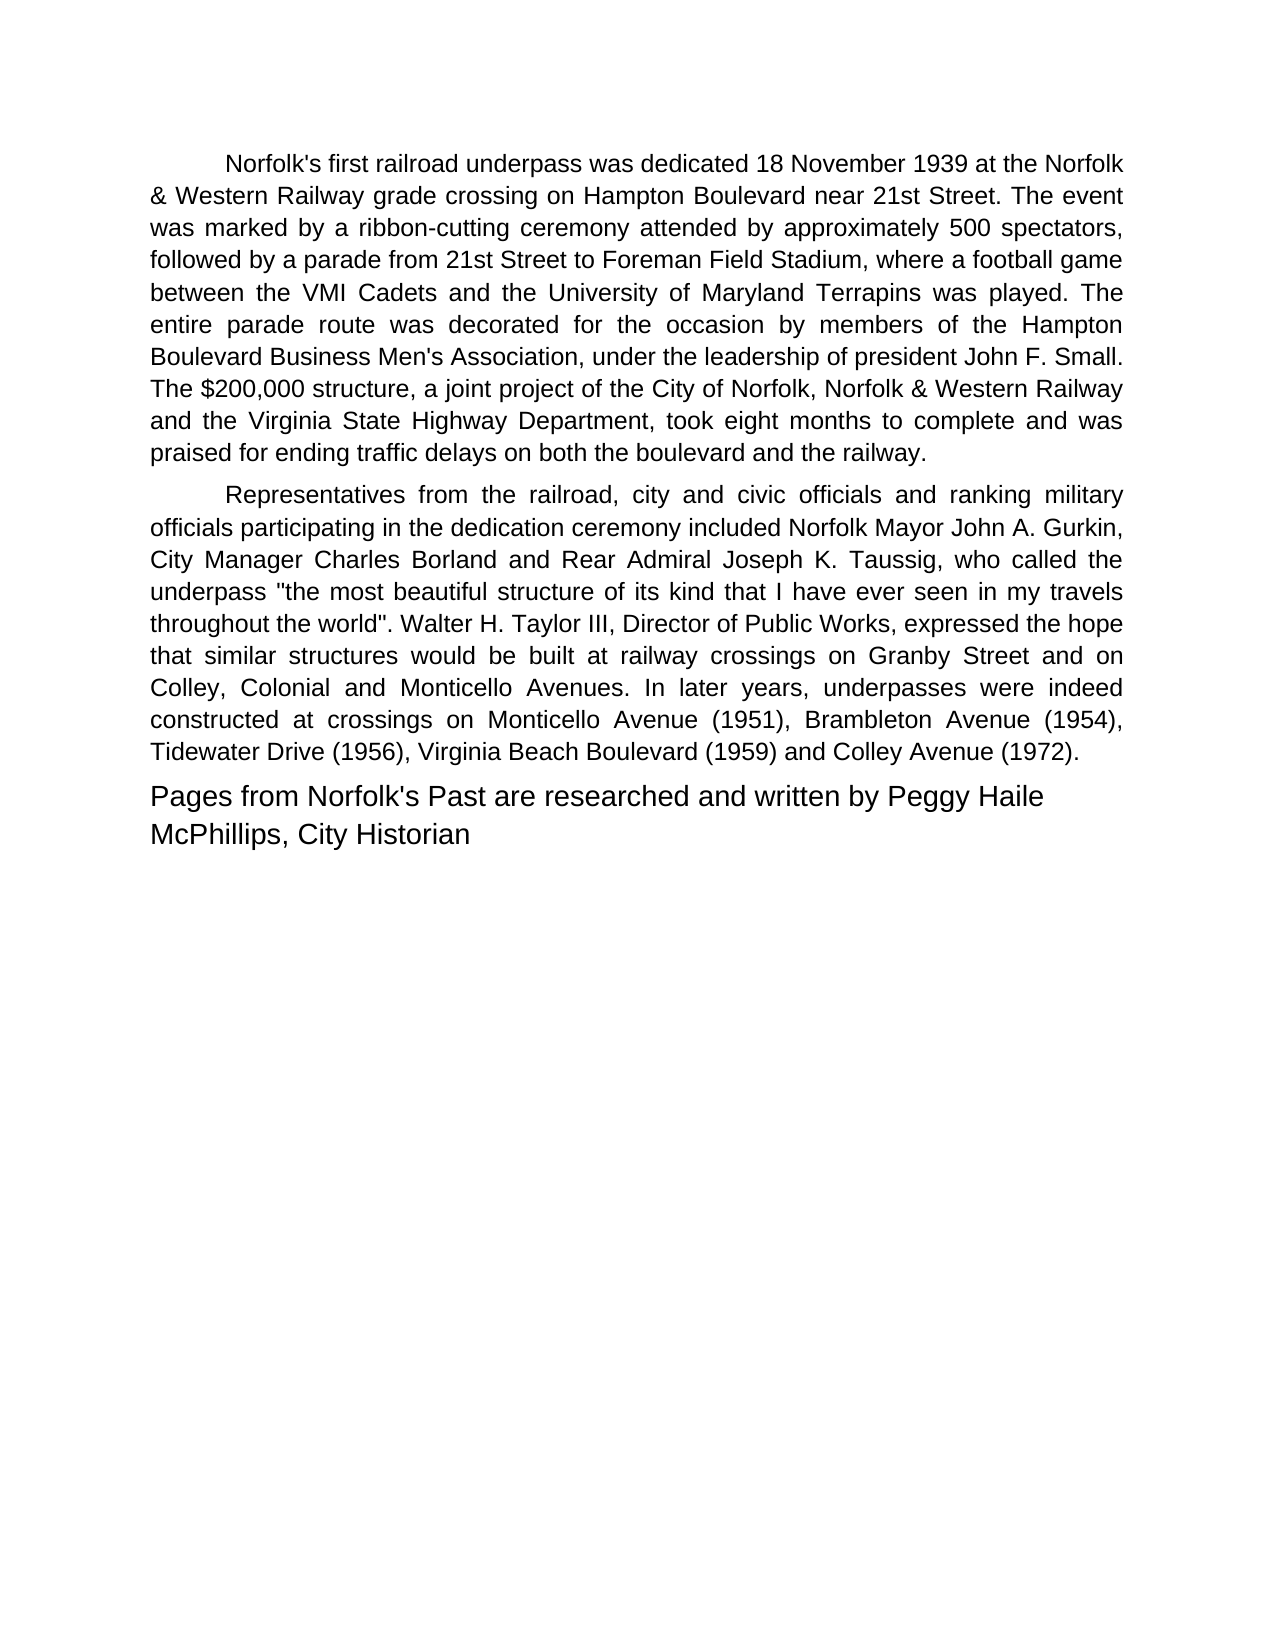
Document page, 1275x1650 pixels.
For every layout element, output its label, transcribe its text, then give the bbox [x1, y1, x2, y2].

text Representatives from the railroad, city and civic officials and ranking military officials participating in the dedication ceremony included Norfolk Mayor John A. Gurkin, City Manager Charles Borland and Rear Admiral Joseph K. Taussig, who called the underpass "the most beautiful structure of its kind that I have ever seen in my travels throughout the world". Walter H. Taylor III, Director of Public Works, expressed the hope that similar structures would be built at railway crossings on Granby Street and on Colley, Colonial and Monticello Avenues. In later years, underpasses were indeed constructed at crossings on Monticello Avenue (1951), Brambleton Avenue (1954), Tidewater Drive (1956), Virginia Beach Boulevard (1959) and Colley Avenue (1972). [150, 481, 1125, 766]
text Norfolk's first railroad underpass was dedicated 18 November 1939 at the Norfolk & Western Railway grade crossing on Hampton Boulevard near 21st Street. The event was marked by a ribbon-cutting ceremony attended by approximately 500 spectators, followed by a parade from 21st Street to Foreman Field Stadium, where a football game between the VMI Cadets and the University of Maryland Terrapins was played. The entire parade route was decorated for the occasion by members of the Hampton Boulevard Business Men's Association, under the leadership of president John F. Small. The $200,000 structure, a joint project of the City of Norfolk, Norfolk & Western Railway and the Virginia State Highway Department, took eight months to complete and was praised for ending traffic delays on both the boulevard and the railway. [150, 150, 1125, 467]
text Pages from Norfolk's Past are researched and written by Peggy Haile McPhillips, City Historian [150, 780, 1125, 850]
